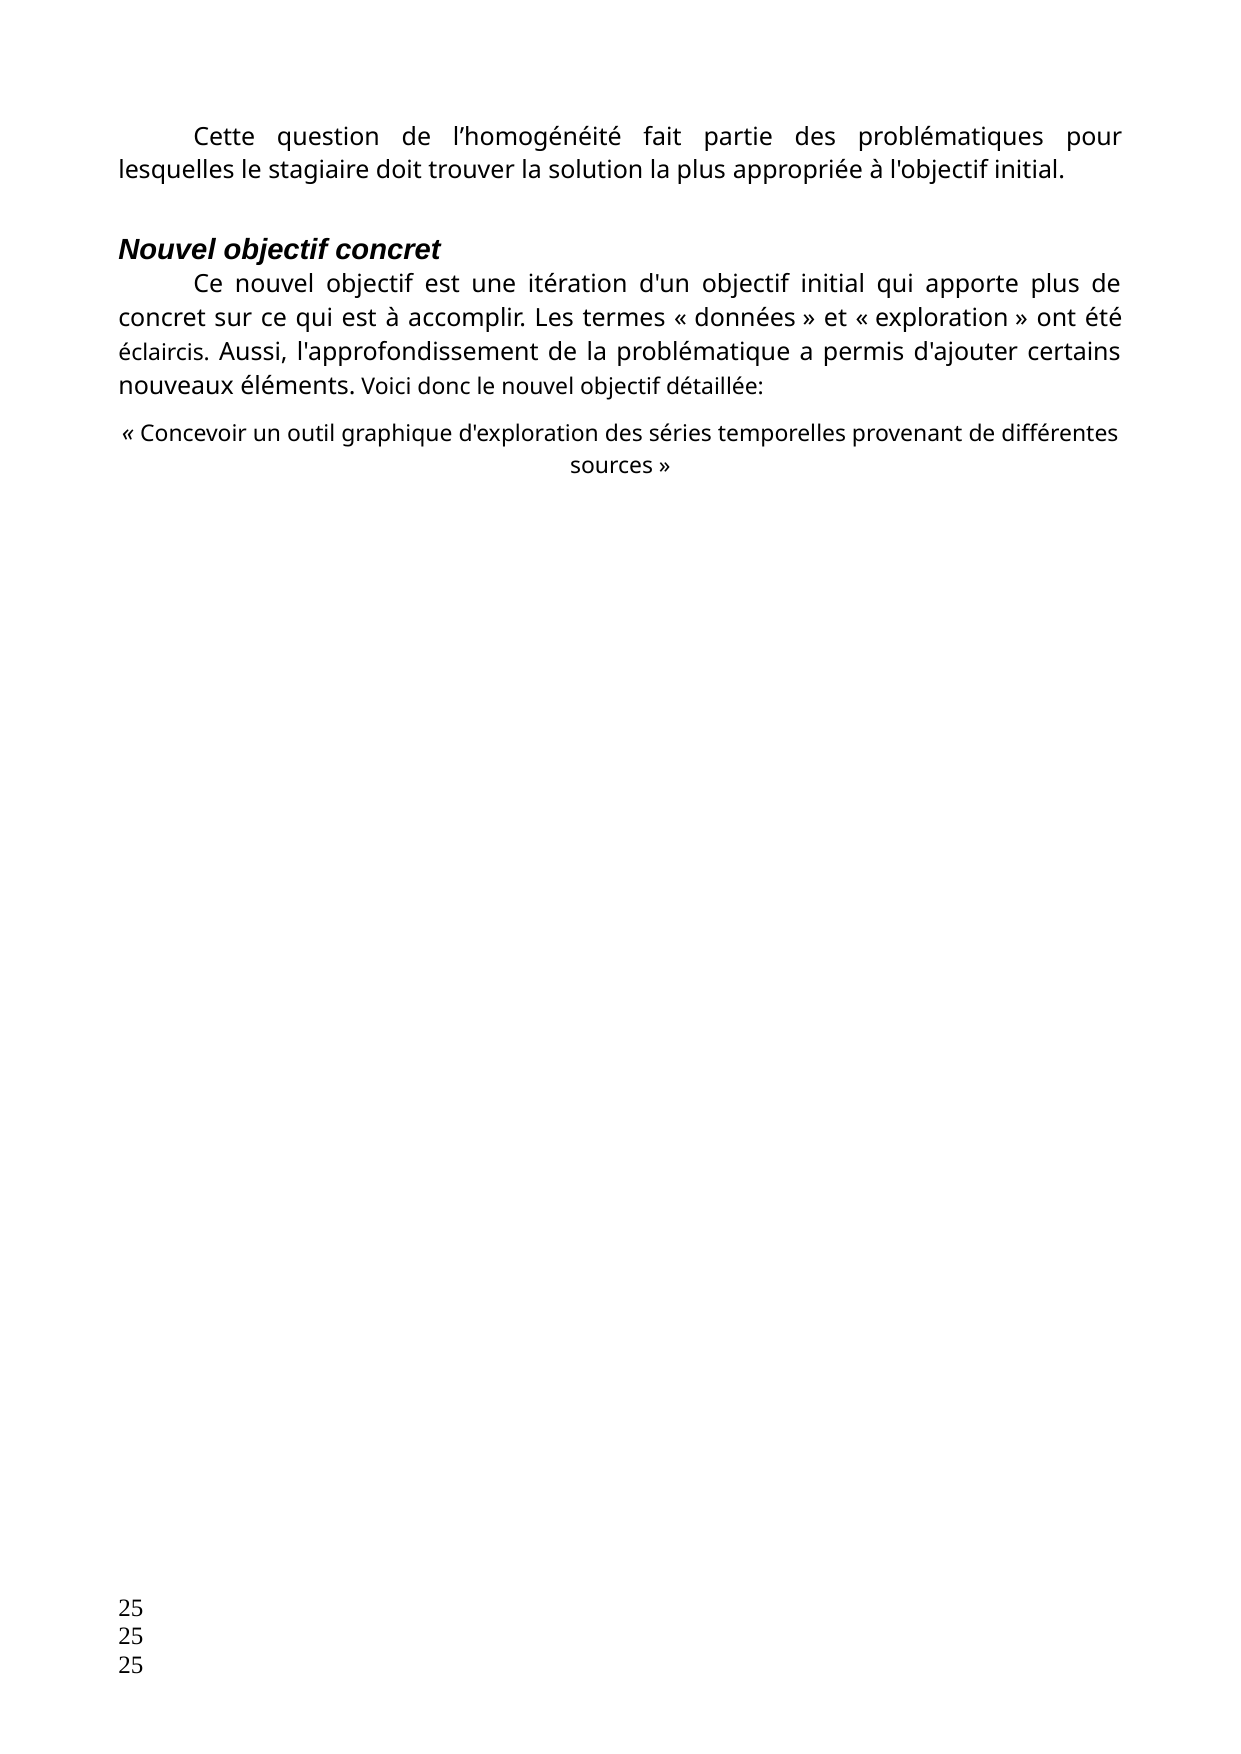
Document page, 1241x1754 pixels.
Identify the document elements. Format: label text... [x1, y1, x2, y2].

text « Concevoir un outil graphique d'exploration des séries temporelles provenant de différentes sources » [118, 414, 1122, 480]
subtitle Nouvel objectif concret [118, 232, 1122, 266]
text Ce nouvel objectif est une itération d'un objectif initial qui apporte plus de concret sur ce qui est à accomplir. Les termes « données » et « exploration » ont été éclaircis. Aussi, l'approfondissement de la problématique a permis d'ajouter certains nouveaux éléments. Voici donc le nouvel objectif détaillée: [118, 266, 1122, 402]
text Cette question de l’homogénéité fait partie des problématiques pour lesquelles le stagiaire doit trouver la solution la plus appropriée à l'objectif initial. [118, 118, 1122, 186]
